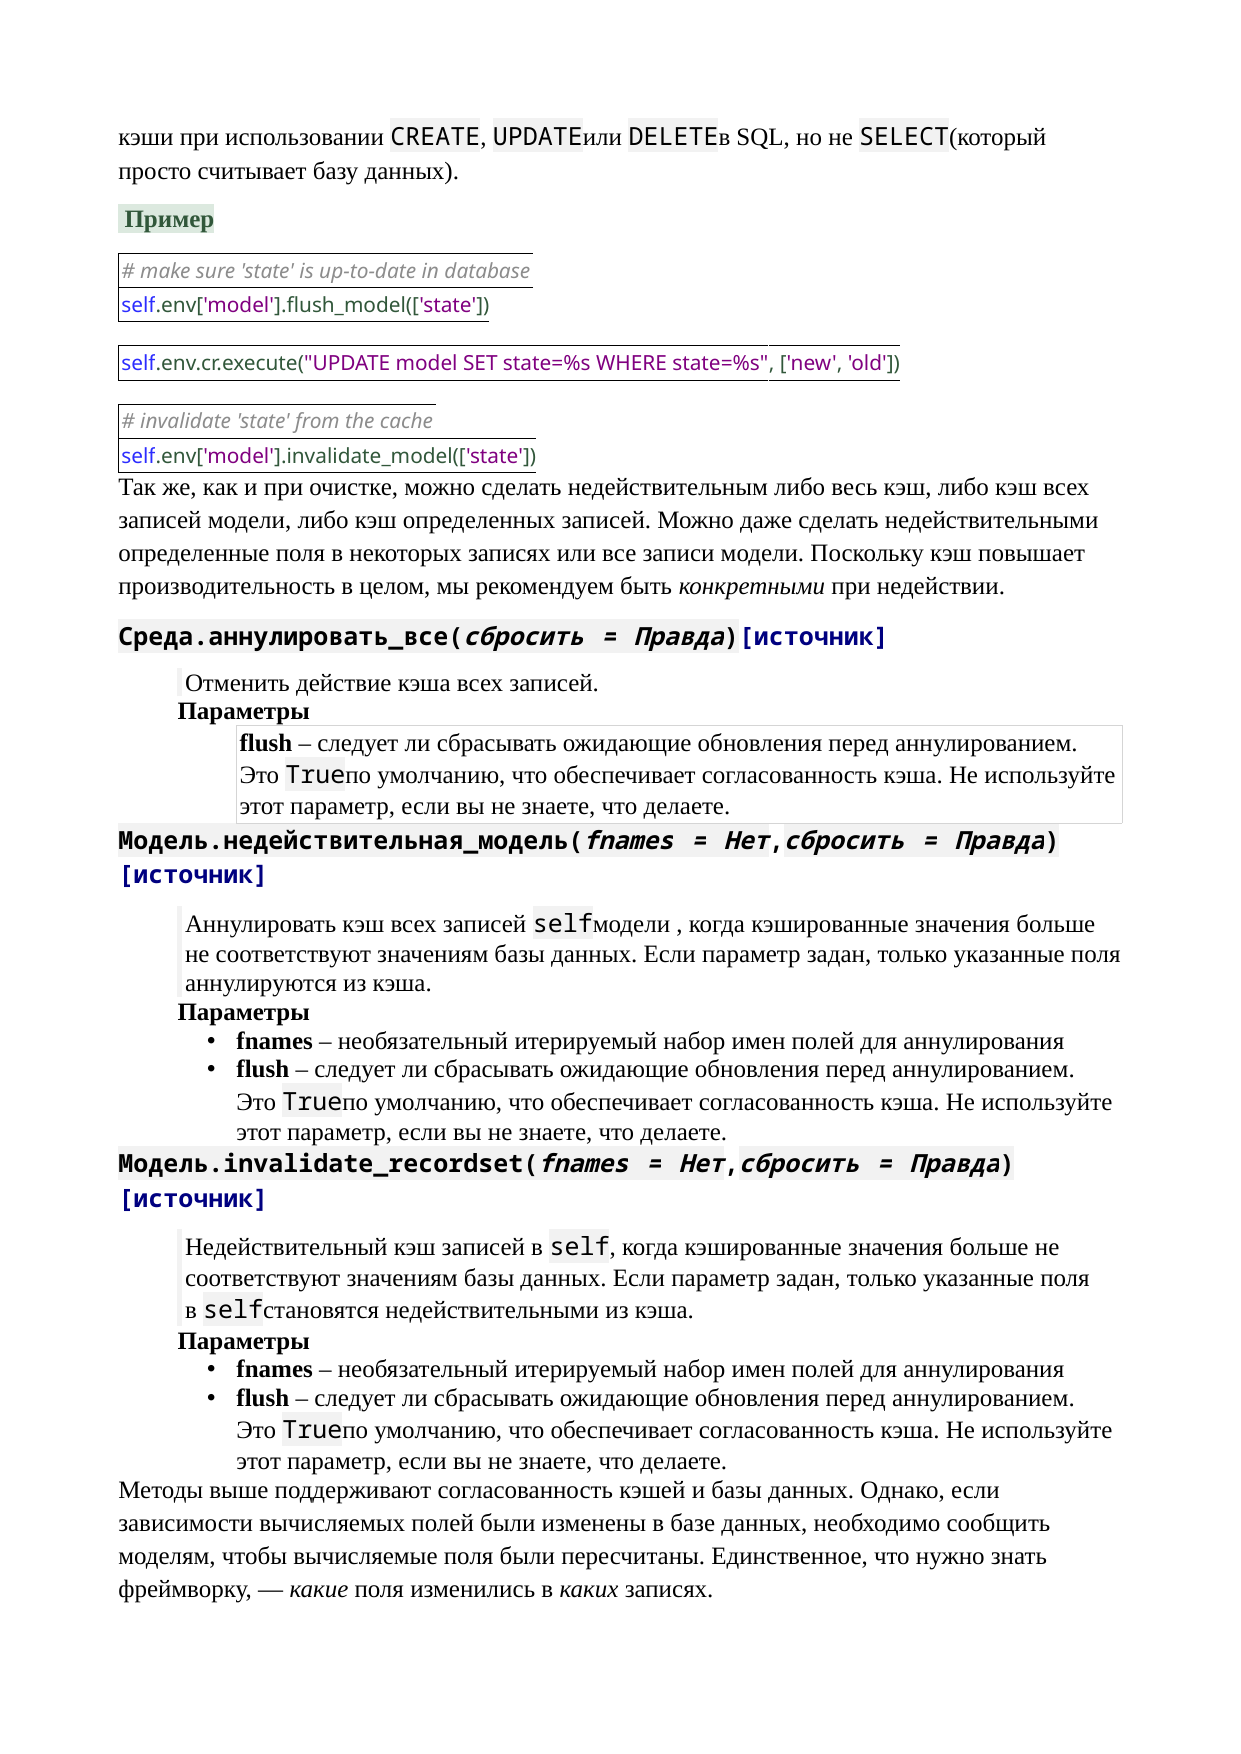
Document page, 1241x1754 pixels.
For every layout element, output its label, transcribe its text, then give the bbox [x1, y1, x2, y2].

text self.env.cr.execute("UPDATE model SET state=%s WHERE state=%s", ['new', 'old']) [119, 345, 1122, 380]
text Методы выше поддерживают согласованность кэшей и базы данных. Однако, если зависимости вычисляемых полей были изменены в базе данных, необходимо сообщить моделям, чтобы вычисляемые поля были пересчитаны. Единственное, что нужно знать фреймворку, — какие поля изменились в каких записях. [118, 1475, 1122, 1603]
text self.env['model'].invalidate_model(['state']) [119, 438, 1122, 472]
text кэши при использовании CREATE, UPDATEили DELETEв SQL, но не SELECT(который просто считывает базу данных). [118, 118, 1122, 185]
list flush – следует ли сбрасывать ожидающие обновления перед аннулированием. Это Trueпо умолчанию, что обеспечивает согласованность кэша. Не используйте этот параметр, если вы не знаете, что делаете. [236, 1383, 1122, 1475]
list Отменить действие кэша всех записей. [182, 668, 1122, 696]
text # make sure 'state' is up-to-date in database [119, 253, 1122, 287]
subtitle Параметры [177, 1326, 1122, 1354]
text Пример [118, 204, 1122, 233]
text self.env['model'].flush_model(['state']) [119, 287, 1122, 322]
list Недействительный кэш записей в self, когда кэшированные значения больше не соответствуют значениям базы данных. Если параметр задан, только указанные поля в selfстановятся недействительными из кэша. [182, 1229, 1122, 1326]
list Аннулировать кэш всех записей selfмодели , когда кэшированные значения больше не соответствуют значениям базы данных. Если параметр задан, только указанные поля аннулируются из кэша. [182, 906, 1122, 997]
list fnames – необязательный итерируемый набор имен полей для аннулирования [236, 1354, 1122, 1383]
subtitle Среда.аннулировать_все(сбросить = Правда)[источник] [118, 619, 1122, 653]
text Так же, как и при очистке, можно сделать недействительным либо весь кэш, либо кэш всех записей модели, либо кэш определенных записей. Можно даже сделать недействительными определенные поля в некоторых записях или все записи модели. Поскольку кэш повышает производительность в целом, мы рекомендуем быть конкретными при недействии. [118, 472, 1122, 600]
subtitle Модель.invalidate_recordset(fnames = Нет,сбросить = Правда)[источник] [118, 1146, 1122, 1214]
subtitle Модель.недействительная_модель(fnames = Нет,сбросить = Правда)[источник] [118, 823, 1122, 891]
list flush – следует ли сбрасывать ожидающие обновления перед аннулированием. Это Trueпо умолчанию, что обеспечивает согласованность кэша. Не используйте этот параметр, если вы не знаете, что делаете. [237, 726, 1122, 823]
subtitle Параметры [177, 696, 1122, 725]
list fnames – необязательный итерируемый набор имен полей для аннулирования [236, 1026, 1122, 1054]
text # invalidate 'state' from the cache [118, 403, 1122, 438]
subtitle Параметры [177, 997, 1122, 1026]
list flush – следует ли сбрасывать ожидающие обновления перед аннулированием. Это Trueпо умолчанию, что обеспечивает согласованность кэша. Не используйте этот параметр, если вы не знаете, что делаете. [236, 1054, 1122, 1146]
